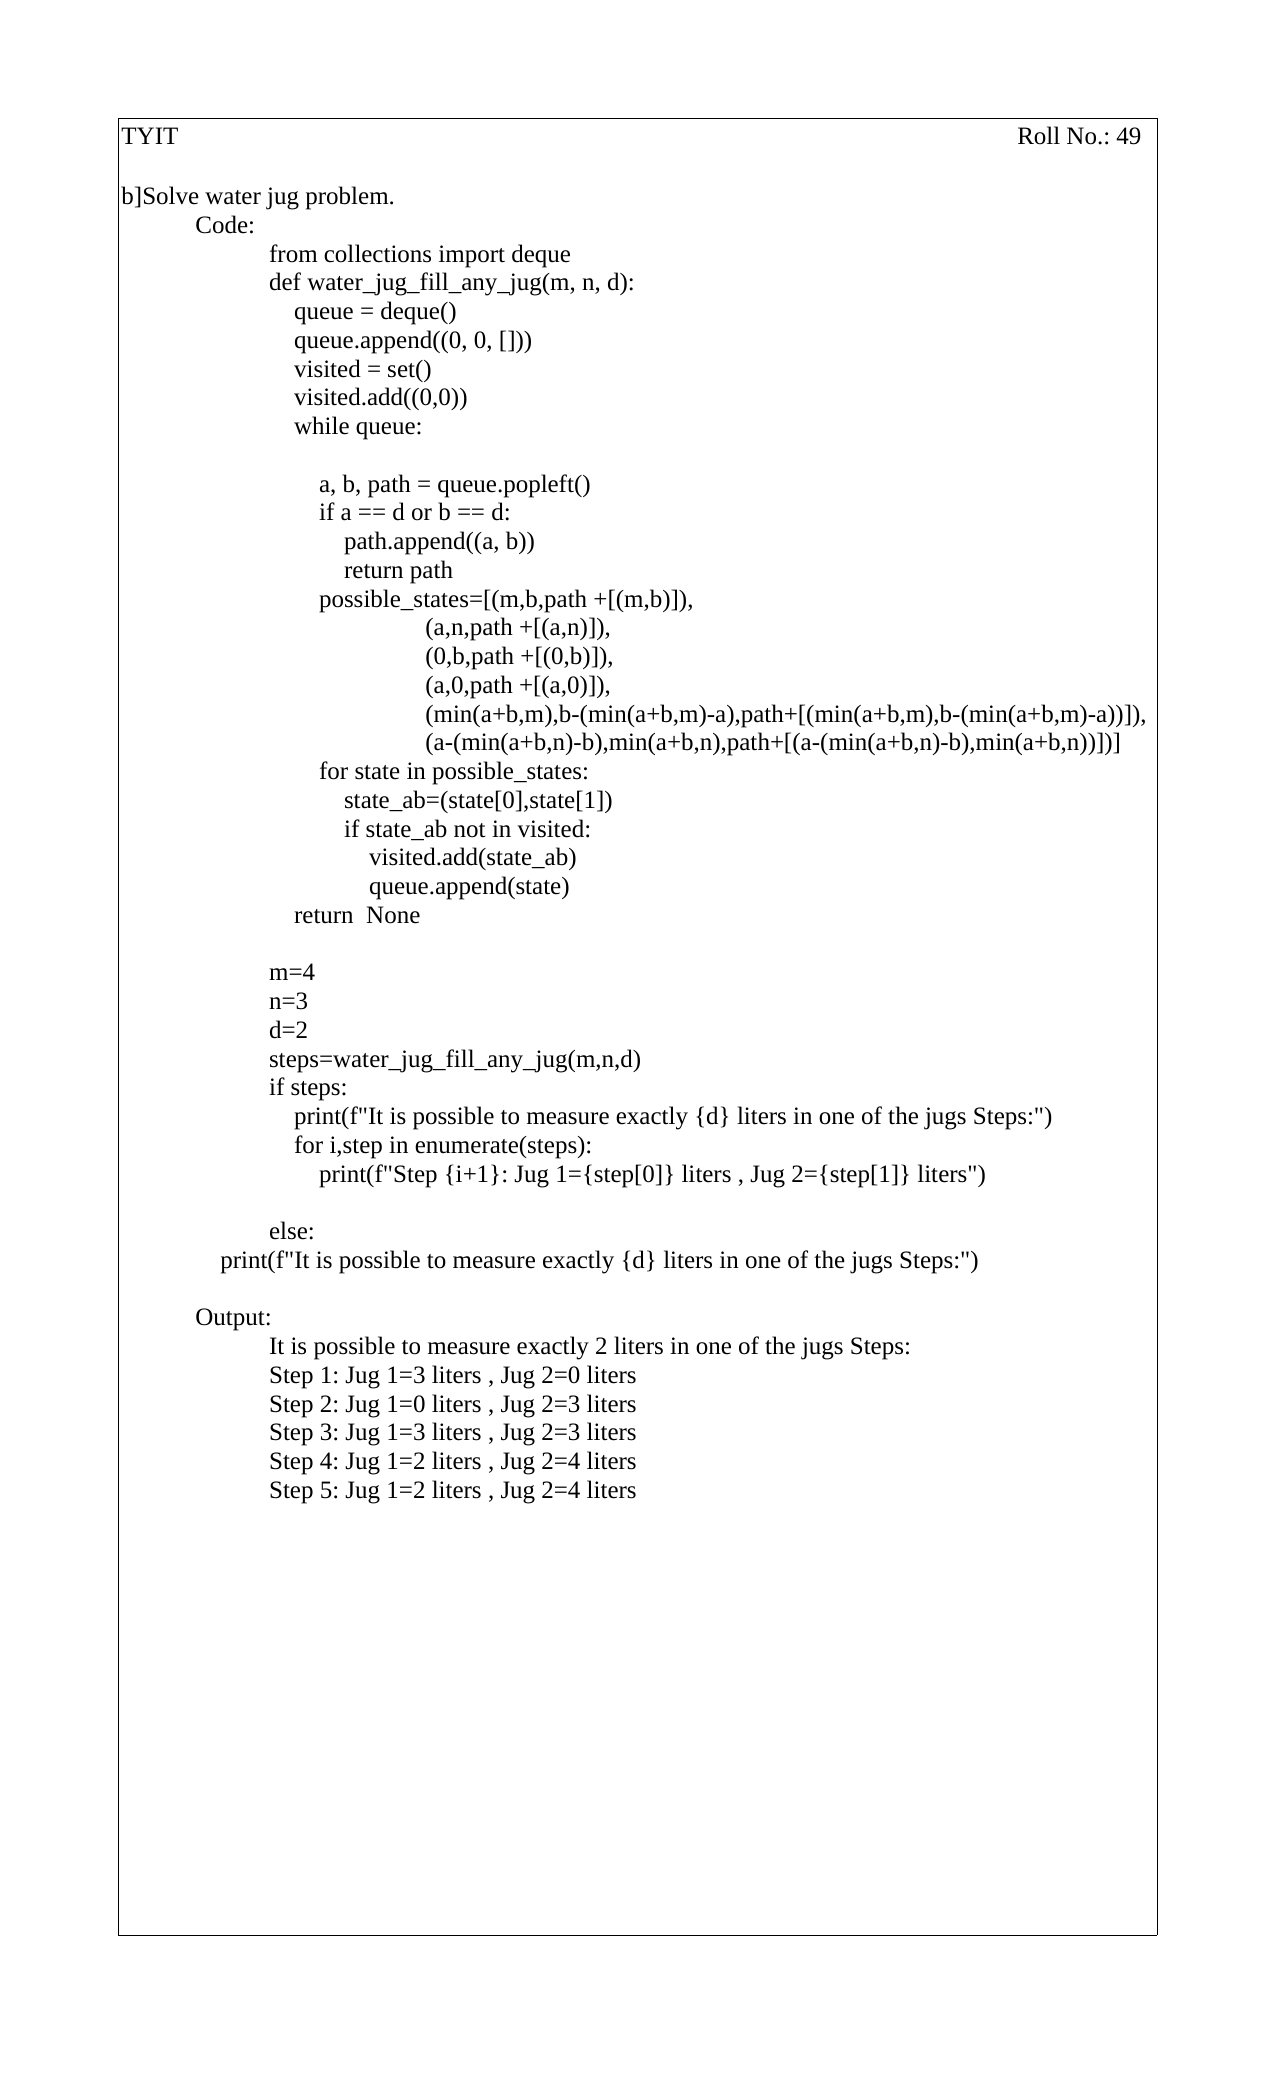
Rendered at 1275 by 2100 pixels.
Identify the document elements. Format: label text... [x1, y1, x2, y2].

text (a,n,path +[(a,n)]), [269, 612, 1154, 641]
text from collections import deque [269, 239, 1154, 267]
text return path [269, 555, 1154, 584]
text if state_ab not in visited: [269, 814, 1154, 842]
text state_ab=(state[0],state[1]) [269, 785, 1154, 814]
text visited = set() [269, 354, 1154, 382]
text visited.add((0,0)) [269, 382, 1154, 411]
text Code: [195, 210, 1154, 239]
text else: [269, 1216, 1154, 1245]
text (a,0,path +[(a,0)]), [269, 670, 1154, 699]
text visited.add(state_ab) [269, 842, 1154, 871]
text while queue: [269, 411, 1154, 440]
text queue = deque() [269, 296, 1154, 325]
text def water_jug_fill_any_jug(m, n, d): [269, 267, 1154, 296]
text m=4 [269, 957, 1154, 986]
text print(f"It is possible to measure exactly {d} liters in one of the jugs Steps:") [269, 1101, 1154, 1130]
text queue.append((0, 0, [])) [269, 325, 1154, 354]
text queue.append(state) [269, 871, 1154, 900]
text n=3 [269, 986, 1154, 1015]
text path.append((a, b)) [269, 526, 1154, 555]
text for state in possible_states: [269, 756, 1154, 785]
text print(f"It is possible to measure exactly {d} liters in one of the jugs Steps:") [195, 1245, 1154, 1274]
text steps=water_jug_fill_any_jug(m,n,d) [269, 1044, 1154, 1072]
text possible_states=[(m,b,path +[(m,b)]), [269, 584, 1154, 612]
text if steps: [269, 1072, 1154, 1101]
text (min(a+b,m),b-(min(a+b,m)-a),path+[(min(a+b,m),b-(min(a+b,m)-a))]), [269, 699, 1154, 727]
text (a-(min(a+b,n)-b),min(a+b,n),path+[(a-(min(a+b,n)-b),min(a+b,n))])] [269, 727, 1154, 756]
text if a == d or b == d: [269, 497, 1154, 526]
text for i,step in enumerate(steps): [269, 1130, 1154, 1159]
text b]Solve water jug problem. [121, 181, 1154, 210]
text d=2 [269, 1015, 1154, 1044]
text Step 2: Jug 1=0 liters , Jug 2=3 liters [269, 1389, 1154, 1417]
text (0,b,path +[(0,b)]), [269, 641, 1154, 670]
text Step 1: Jug 1=3 liters , Jug 2=0 liters [269, 1360, 1154, 1389]
text return None [269, 900, 1154, 929]
text It is possible to measure exactly 2 liters in one of the jugs Steps: [269, 1331, 1154, 1360]
text Step 4: Jug 1=2 liters , Jug 2=4 liters [269, 1446, 1154, 1475]
text Step 3: Jug 1=3 liters , Jug 2=3 liters [269, 1417, 1154, 1446]
text a, b, path = queue.popleft() [269, 469, 1154, 497]
text Step 5: Jug 1=2 liters , Jug 2=4 liters [269, 1475, 1154, 1504]
text print(f"Step {i+1}: Jug 1={step[0]} liters , Jug 2={step[1]} liters") [269, 1159, 1154, 1187]
text Output: [195, 1302, 1154, 1331]
